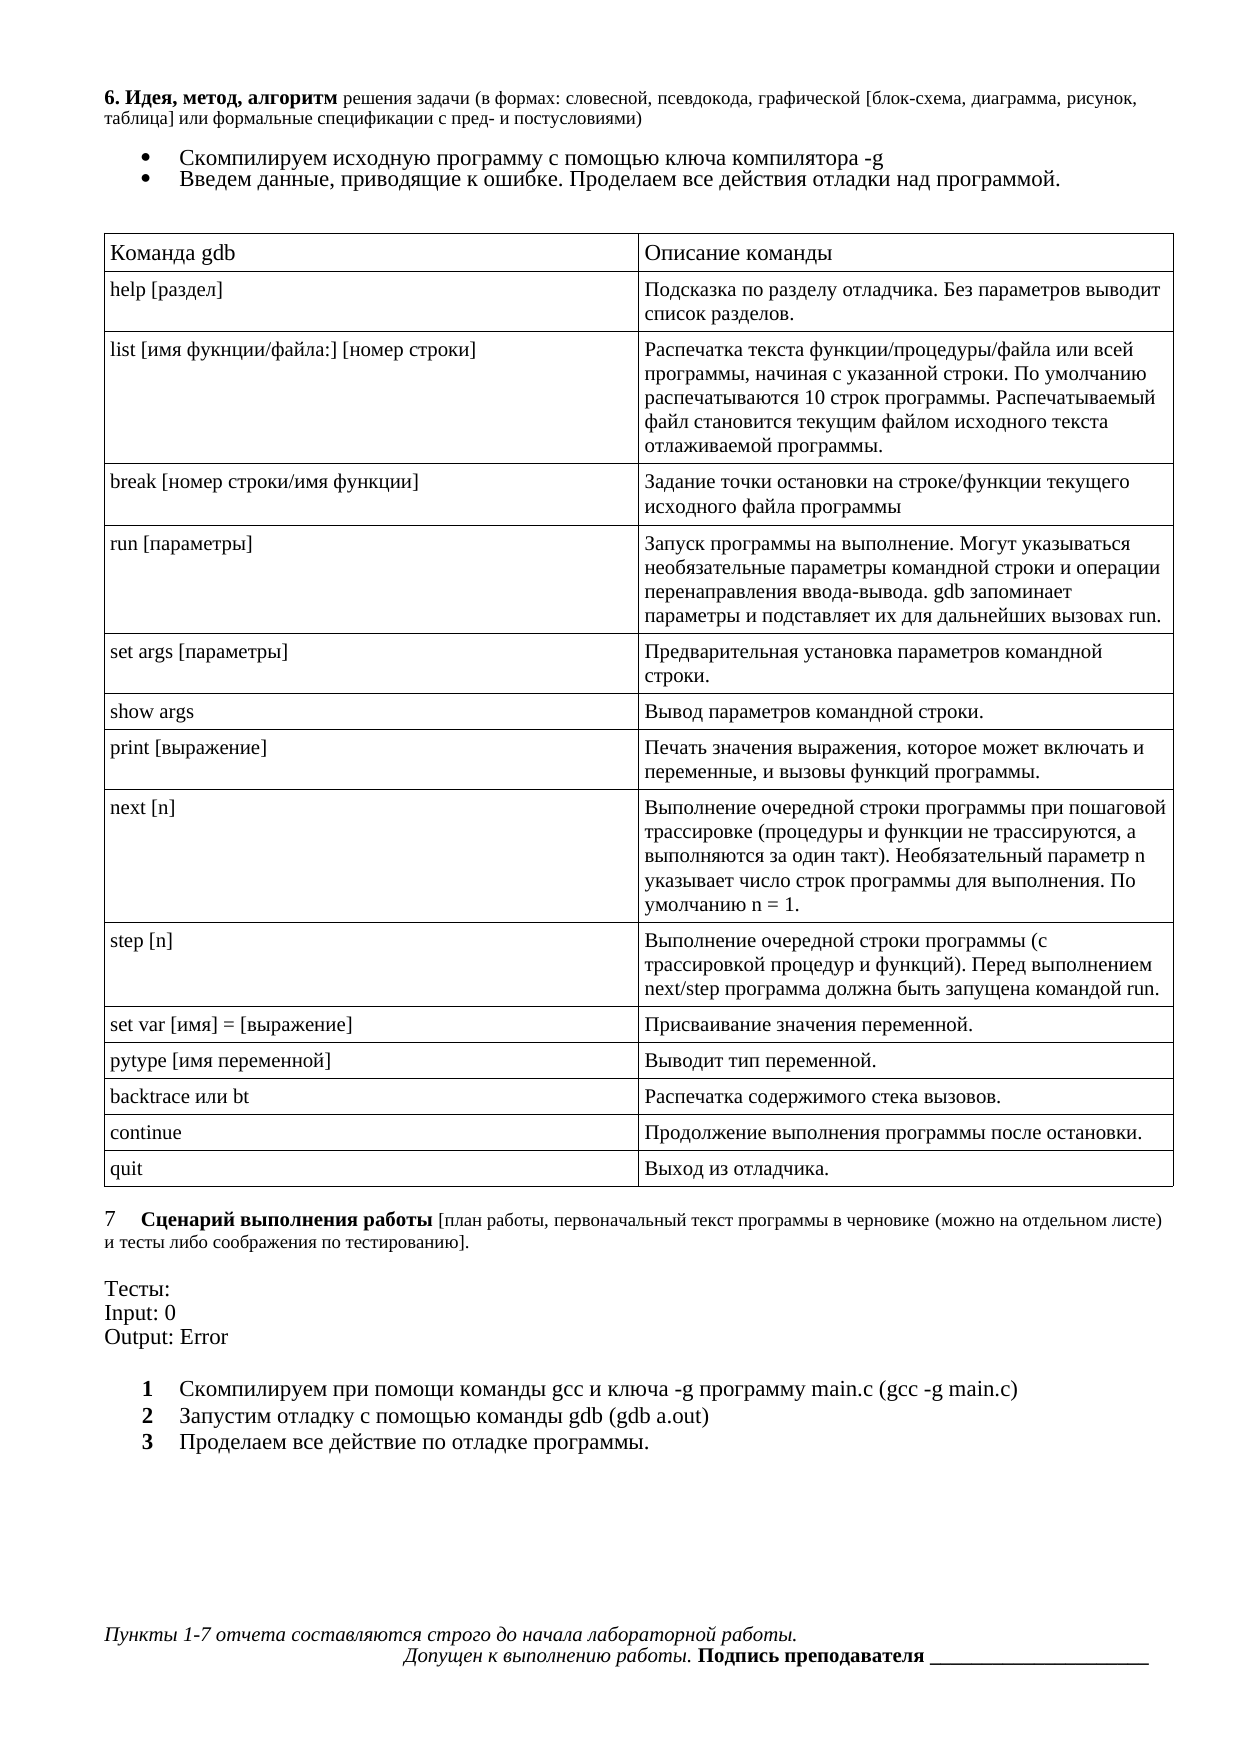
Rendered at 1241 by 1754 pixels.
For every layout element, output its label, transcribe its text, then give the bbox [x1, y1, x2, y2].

table_cell Предварительная установка параметров командной строки. [639, 634, 1173, 693]
table_cell Распечатка текста функции/процедуры/файла или всей программы, начиная с указанной строки. По умолчанию распечатываются 10 строк программы. Распечатываемый файл становится текущим файлом исходного текста отлаживаемой программы. [639, 332, 1173, 463]
table_cell run [параметры] [105, 526, 638, 633]
table_header Описание команды [639, 234, 1173, 271]
table_cell break [номер строки/имя функции] [105, 464, 638, 524]
table_cell Выполнение очередной строки программы при пошаговой трассировке (процедуры и функции не трассируются, а выполняются за один такт). Необязательный параметр n указывает число строк программы для выполнения. По умолчанию n = 1. [639, 790, 1173, 921]
list Проделаем все действие по отладке программы. [142, 1428, 1173, 1455]
table_cell Выход из отладчика. [639, 1151, 1173, 1186]
table_cell pytype [имя переменной] [105, 1043, 638, 1078]
list Сценарий выполнения работы [план работы, первоначальный текст программы в черновике (можно на отдельном листе) и тесты либо соображения по тестированию]. [104, 1207, 1173, 1253]
list Введем данные, приводящие к ошибке. Проделаем все действия отладки над программой. [142, 170, 1173, 191]
list Скомпилируем исходную программу с помощью ключа компилятора -g [142, 149, 1173, 170]
text Пункты 1-7 отчета составляются строго до начала лабораторной работы. [104, 1622, 1173, 1646]
text 6. Идея, метод, алгоритм решения задачи (в формах: словесной, псевдокода, графической [блок-схема, диаграмма, рисунок, таблица] или формальные спецификации с пред- и постусловиями) [104, 87, 1148, 128]
table_cell backtrace или bt [105, 1079, 638, 1114]
table_cell quit [105, 1151, 638, 1186]
table_header Команда gdb [105, 234, 638, 271]
table_cell Запуск программы на выполнение. Могут указываться необязательные параметры командной строки и операции перенаправления ввода-вывода. gdb запоминает параметры и подставляет их для дальнейших вызовах run. [639, 526, 1173, 633]
table_cell Печать значения выражения, которое может включать и переменные, и вызовы функций программы. [639, 730, 1173, 789]
table_cell set args [параметры] [105, 634, 638, 693]
list Запустим отладку с помощью команды gdb (gdb a.out) [142, 1402, 1173, 1428]
table_cell Распечатка содержимого стека вызовов. [639, 1079, 1173, 1114]
table_cell list [имя фукнции/файла:] [номер строки] [105, 332, 638, 463]
table_cell next [n] [105, 790, 638, 921]
table_cell Продолжение выполнения программы после остановки. [639, 1115, 1173, 1150]
table_cell Вывод параметров командной строки. [639, 694, 1173, 729]
table_cell Выводит тип переменной. [639, 1043, 1173, 1078]
table_cell help [раздел] [105, 272, 638, 331]
table_cell show args [105, 694, 638, 729]
table_cell Присваивание значения переменной. [639, 1007, 1173, 1042]
table_cell Задание точки остановки на строке/функции текущего исходного файла программы [639, 464, 1173, 524]
text Допущен к выполнению работы. Подпись преподавателя _____________________ [104, 1646, 1173, 1667]
table_cell step [n] [105, 923, 638, 1006]
table_cell continue [105, 1115, 638, 1150]
table_cell set var [имя] = [выражение] [105, 1007, 638, 1042]
text Тесты: [104, 1277, 1173, 1301]
table_cell Выполнение очередной строки программы (с трассировкой процедур и функций). Перед выполнением next/step программа должна быть запущена командой run. [639, 923, 1173, 1006]
text Output: Error [104, 1325, 1173, 1349]
text Input: 0 [104, 1301, 1173, 1325]
list Скомпилируем при помощи команды gcc и ключа -g программу main.c (gcc -g main.c) [142, 1375, 1173, 1402]
table_cell print [выражение] [105, 730, 638, 789]
table_cell Подсказка по разделу отладчика. Без параметров выводит список разделов. [639, 272, 1173, 331]
